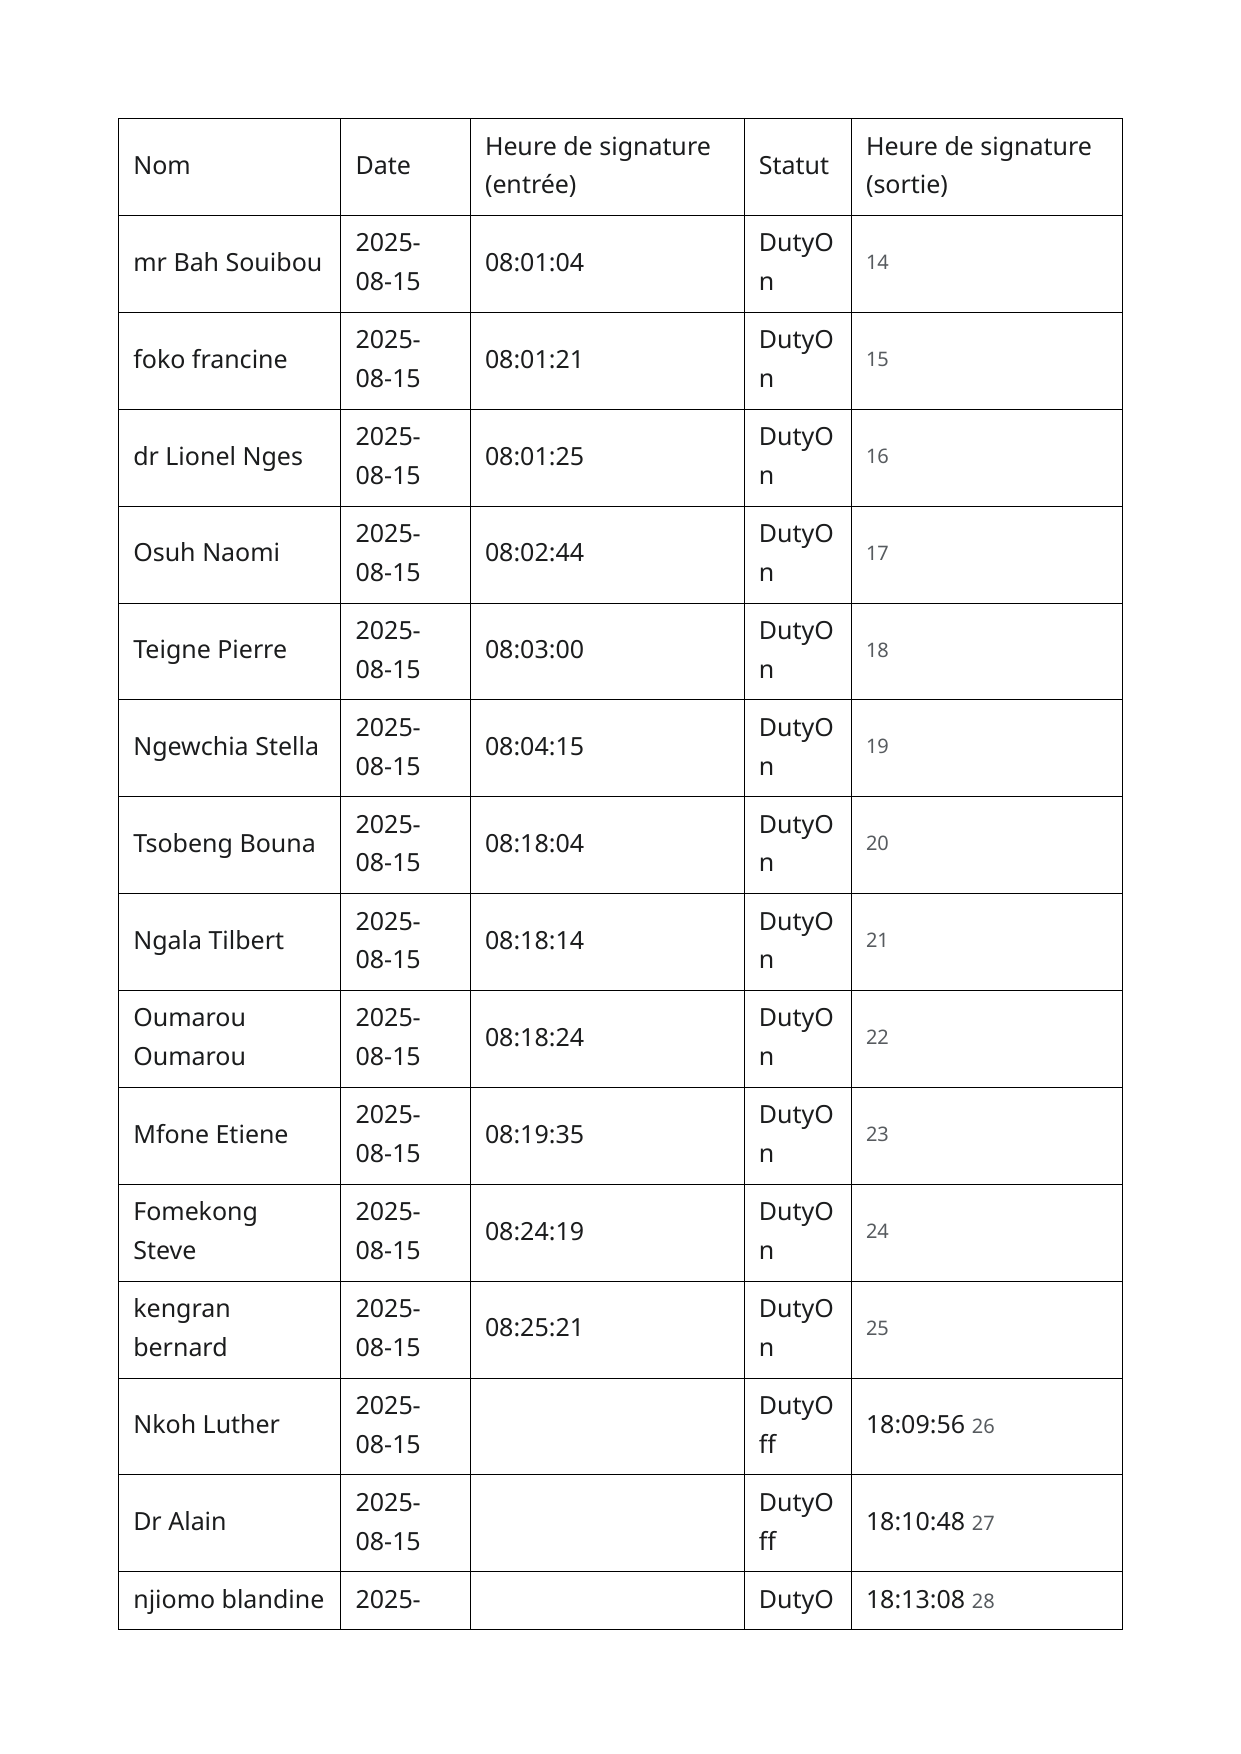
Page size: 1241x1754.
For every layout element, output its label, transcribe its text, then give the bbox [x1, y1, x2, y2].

table_cell 08:01:25 [471, 410, 744, 506]
table_cell 08:18:04 [471, 797, 744, 893]
table_cell Ngewchia Stella [119, 700, 340, 796]
table_cell 18:10:48 27 [852, 1475, 1122, 1571]
table_cell njiomo blandine [119, 1572, 340, 1629]
table_cell DutyOff [745, 1475, 851, 1571]
table_cell Nkoh Luther [119, 1379, 340, 1474]
table_cell DutyOn [745, 216, 851, 312]
table_cell 2025-08-15 [341, 991, 470, 1087]
table_cell Tsobeng Bouna [119, 797, 340, 893]
table_cell 25 [852, 1282, 1122, 1377]
table_cell 2025-08-15 [341, 507, 470, 602]
table_cell [471, 1475, 744, 1571]
table_cell 2025-08-15 [341, 313, 470, 409]
table_cell 14 [852, 216, 1122, 312]
table_cell 2025-08-15 [341, 1185, 470, 1281]
table_header Heure de signature (sortie) [852, 119, 1122, 215]
table_cell DutyOn [745, 313, 851, 409]
table_cell 08:02:44 [471, 507, 744, 602]
table_cell mr Bah Souibou [119, 216, 340, 312]
table_cell 15 [852, 313, 1122, 409]
table_cell DutyOff [745, 1379, 851, 1474]
table_cell DutyOn [745, 1088, 851, 1184]
table_cell 2025-08-15 [341, 1475, 470, 1571]
table_cell [471, 1572, 744, 1629]
table_cell DutyOn [745, 894, 851, 990]
table_cell 2025-08-15 [341, 410, 470, 506]
table_cell DutyOn [745, 1282, 851, 1377]
table_cell 20 [852, 797, 1122, 893]
table_cell 08:04:15 [471, 700, 744, 796]
table_header Statut [745, 119, 851, 215]
table_cell DutyOn [745, 507, 851, 602]
table_header Date [341, 119, 470, 215]
table_cell Ngala Tilbert [119, 894, 340, 990]
table_cell Oumarou Oumarou [119, 991, 340, 1087]
table_cell 16 [852, 410, 1122, 506]
table_cell 08:01:04 [471, 216, 744, 312]
table_cell 2025-08-15 [341, 797, 470, 893]
table_cell dr Lionel Nges [119, 410, 340, 506]
table_cell 2025-08-15 [341, 1379, 470, 1474]
table_cell Osuh Naomi [119, 507, 340, 602]
table_cell 18:13:08 28 [852, 1572, 1122, 1629]
table_cell 17 [852, 507, 1122, 602]
table_cell 18:09:56 26 [852, 1379, 1122, 1474]
table_cell 08:18:14 [471, 894, 744, 990]
table_cell 2025-08-15 [341, 1088, 470, 1184]
table_cell DutyOn [745, 700, 851, 796]
table_cell 08:25:21 [471, 1282, 744, 1377]
table_cell Fomekong Steve [119, 1185, 340, 1281]
table_cell DutyOn [745, 604, 851, 699]
table_header Nom [119, 119, 340, 215]
table_cell 19 [852, 700, 1122, 796]
table_cell 08:24:19 [471, 1185, 744, 1281]
table_cell Dr Alain [119, 1475, 340, 1571]
table_cell 2025- [341, 1572, 470, 1629]
table_cell 2025-08-15 [341, 700, 470, 796]
table_cell 22 [852, 991, 1122, 1087]
table_cell 08:19:35 [471, 1088, 744, 1184]
table_cell DutyOn [745, 991, 851, 1087]
table_cell 08:03:00 [471, 604, 744, 699]
table_cell [471, 1379, 744, 1474]
table_cell 24 [852, 1185, 1122, 1281]
table_cell 08:01:21 [471, 313, 744, 409]
table_cell DutyOn [745, 1185, 851, 1281]
table_cell Teigne Pierre [119, 604, 340, 699]
table_cell foko francine [119, 313, 340, 409]
table_cell 18 [852, 604, 1122, 699]
table_cell 2025-08-15 [341, 216, 470, 312]
table_cell DutyO [745, 1572, 851, 1629]
table_cell 23 [852, 1088, 1122, 1184]
table_cell Mfone Etiene [119, 1088, 340, 1184]
table_cell 2025-08-15 [341, 1282, 470, 1377]
table_cell 2025-08-15 [341, 894, 470, 990]
table_cell 08:18:24 [471, 991, 744, 1087]
table_cell 21 [852, 894, 1122, 990]
table_cell 2025-08-15 [341, 604, 470, 699]
table_cell kengran bernard [119, 1282, 340, 1377]
table_cell DutyOn [745, 410, 851, 506]
table_header Heure de signature (entrée) [471, 119, 744, 215]
table_cell DutyOn [745, 797, 851, 893]
